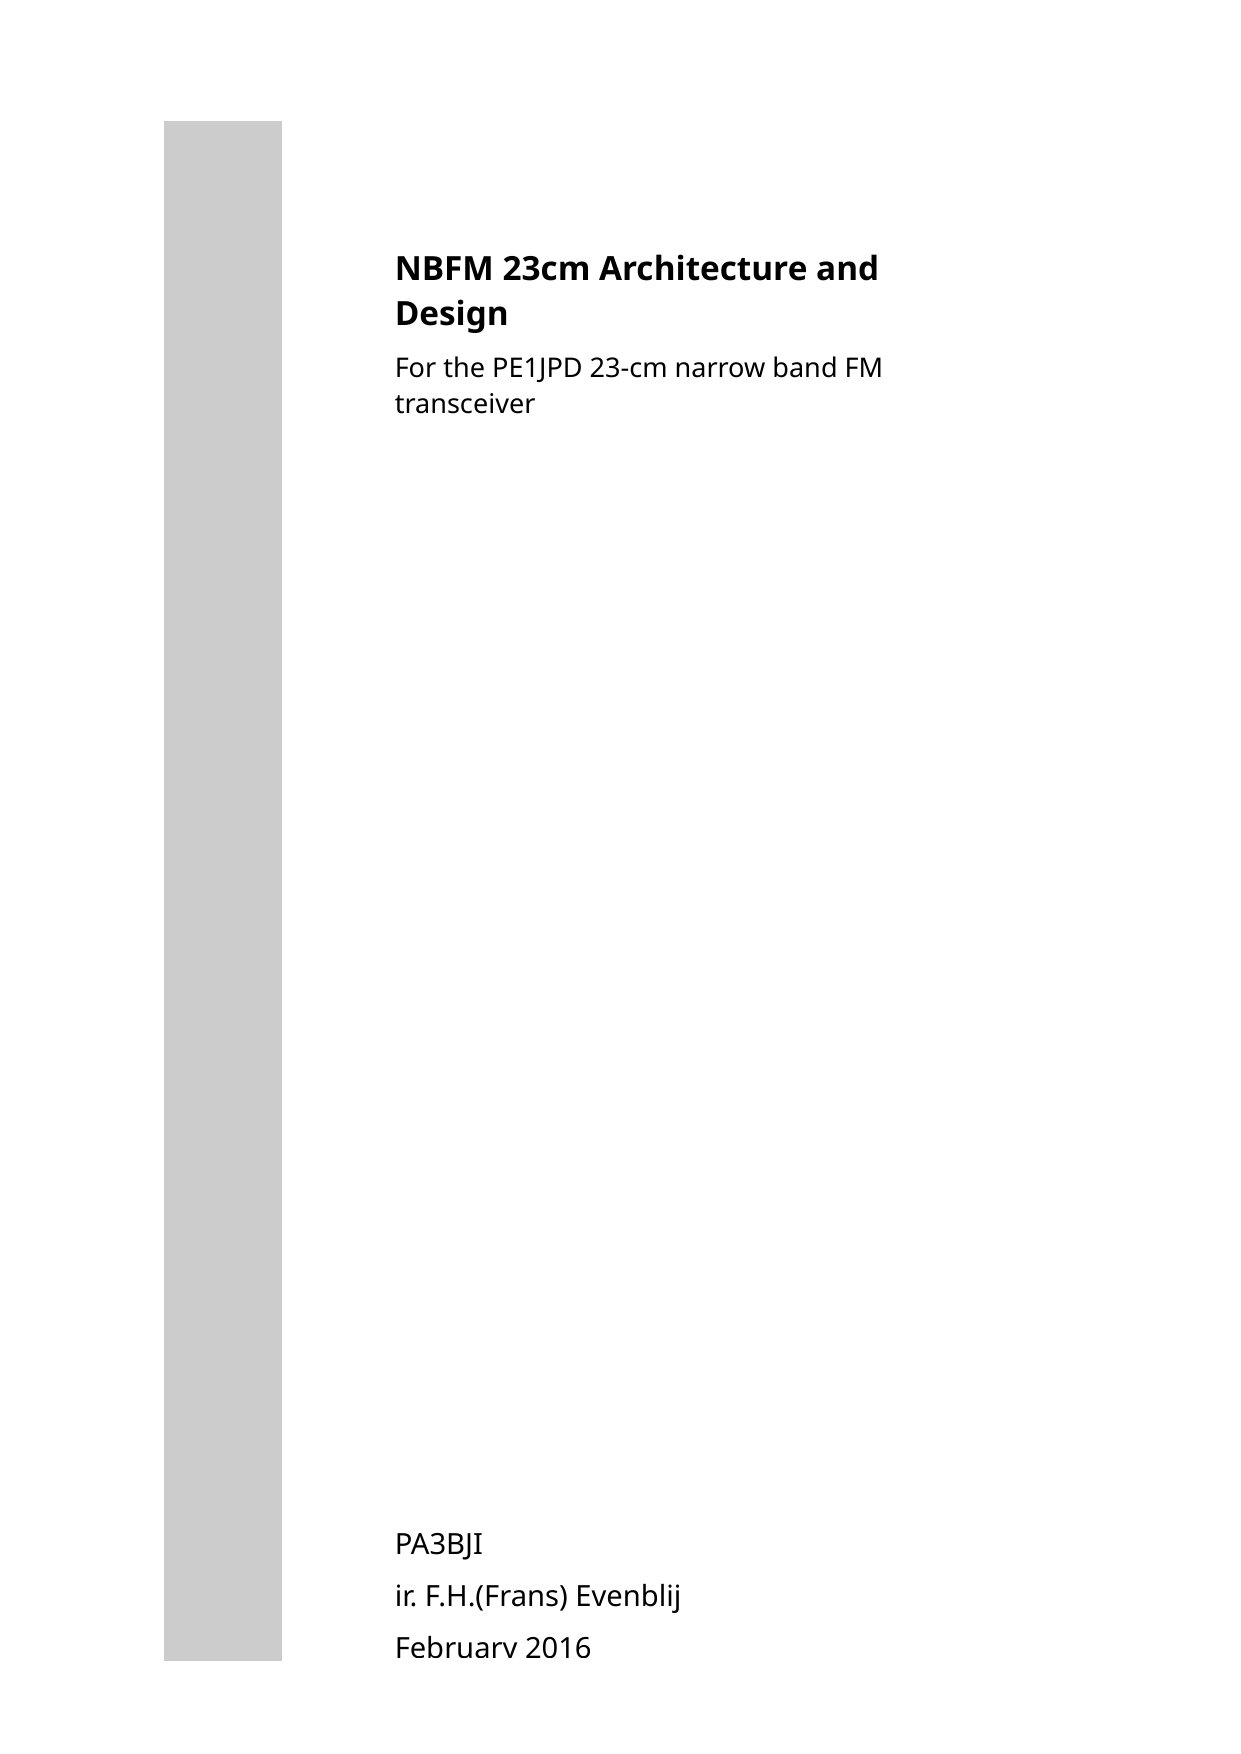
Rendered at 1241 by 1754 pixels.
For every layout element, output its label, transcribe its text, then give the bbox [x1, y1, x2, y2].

subtitle February 2016 [394, 1628, 973, 1657]
subtitle PA3BJI [394, 1523, 973, 1563]
title NBFM 23cm Architecture and Design [394, 245, 990, 336]
subtitle ir. F.H.(Frans) Evenblij [394, 1575, 973, 1615]
title For the PE1JPD 23-cm narrow band FM transceiver [394, 348, 990, 422]
